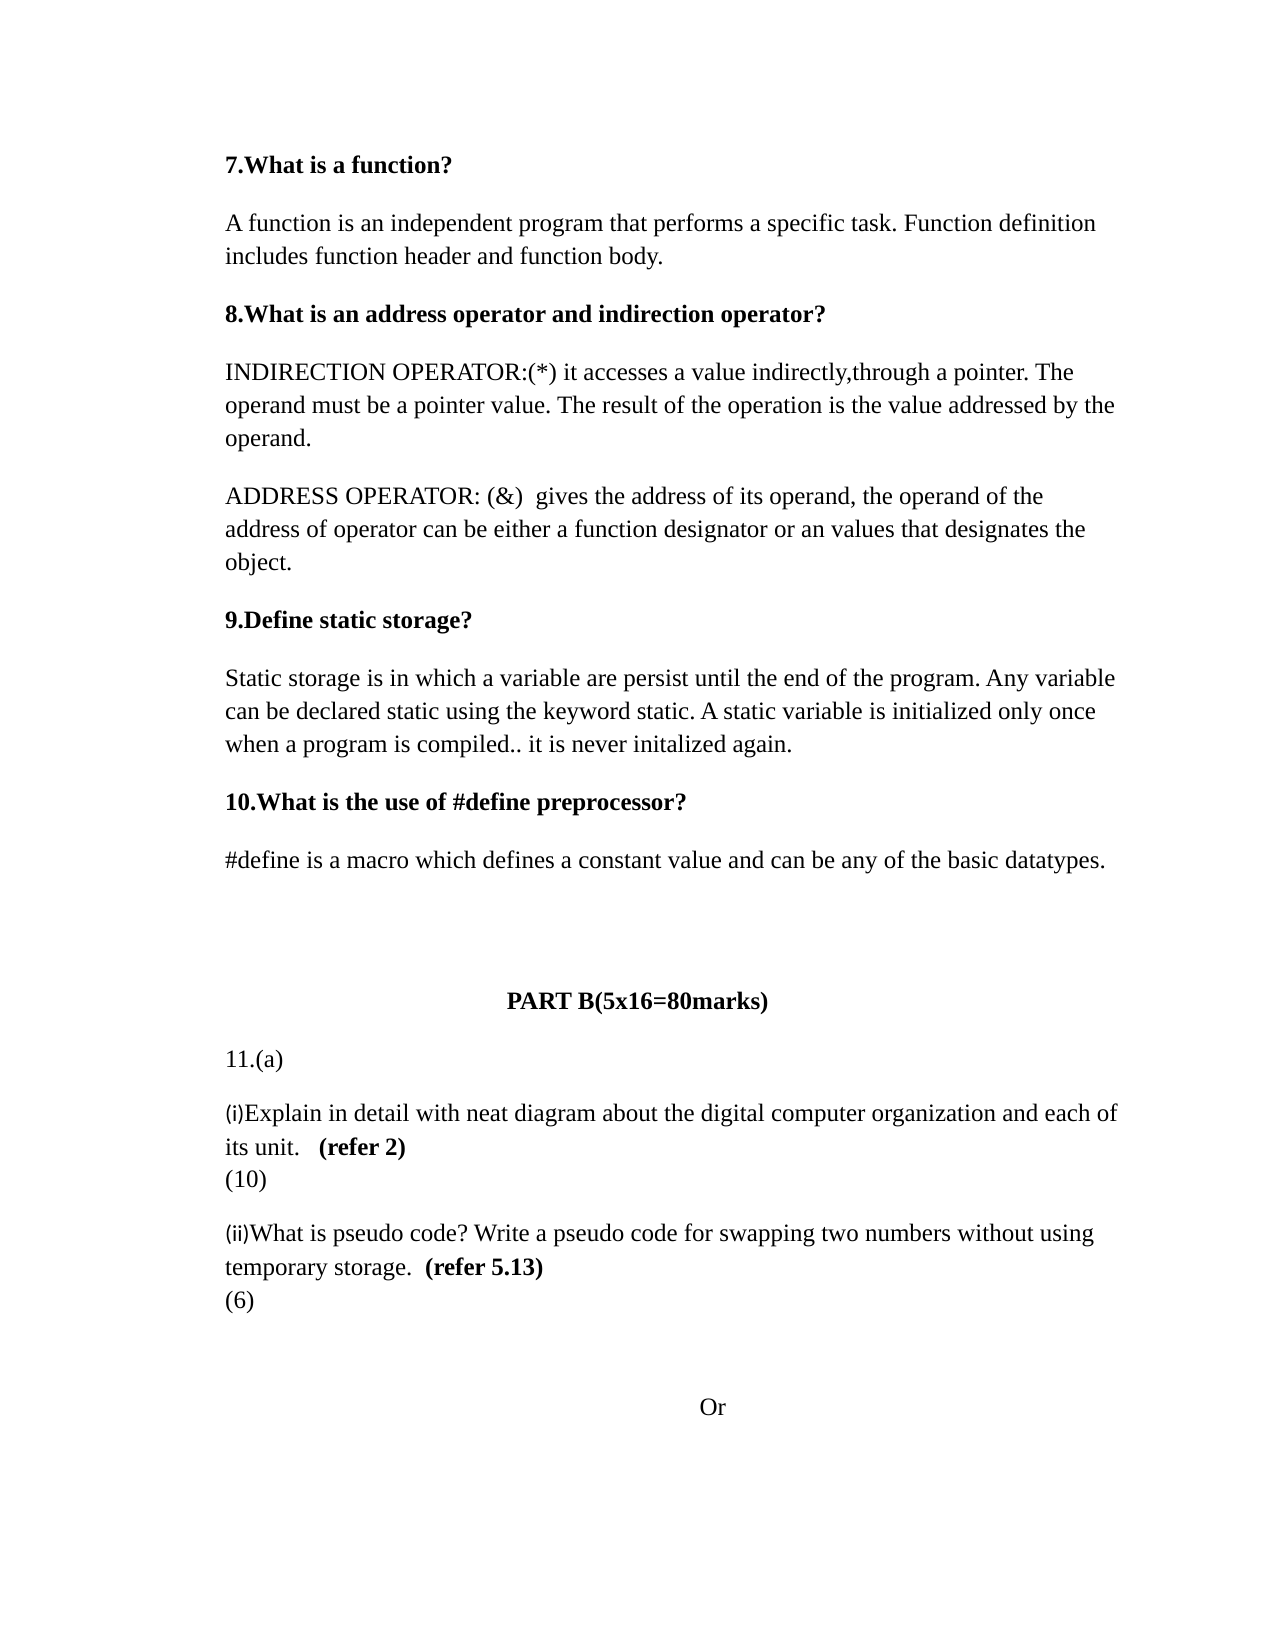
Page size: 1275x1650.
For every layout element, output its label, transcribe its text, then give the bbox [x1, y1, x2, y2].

text PART B(5x16=80marks) [150, 986, 1125, 1015]
list Define static storage? [225, 605, 1125, 634]
list Or [300, 1392, 1125, 1421]
list Explain in detail with neat diagram about the digital computer organization and each of its unit. (refer 2) (10) [225, 1098, 1125, 1193]
list Static storage is in which a variable are persist until the end of the program. Any variable can be declared static using the keyword static. A static variable is initialized only once when a program is compiled.. it is never initalized again. [225, 663, 1125, 758]
list What is the use of #define preprocessor? [225, 787, 1125, 816]
list What is a function? [225, 150, 1125, 179]
list #define is a macro which defines a constant value and can be any of the basic datatypes. [225, 845, 1125, 874]
list INDIRECTION OPERATOR:(*) it accesses a value indirectly,through a pointer. The operand must be a pointer value. The result of the operation is the value addressed by the operand. [225, 357, 1125, 452]
list ADDRESS OPERATOR: (&) gives the address of its operand, the operand of the address of operator can be either a function designator or an values that designates the object. [225, 481, 1125, 576]
list (a) [225, 1044, 1125, 1073]
list What is pseudo code? Write a pseudo code for swapping two numbers without using temporary storage. (refer 5.13) (6) [225, 1218, 1125, 1313]
list What is an address operator and indirection operator? [225, 299, 1125, 328]
list A function is an independent program that performs a specific task. Function definition includes function header and function body. [225, 208, 1125, 270]
